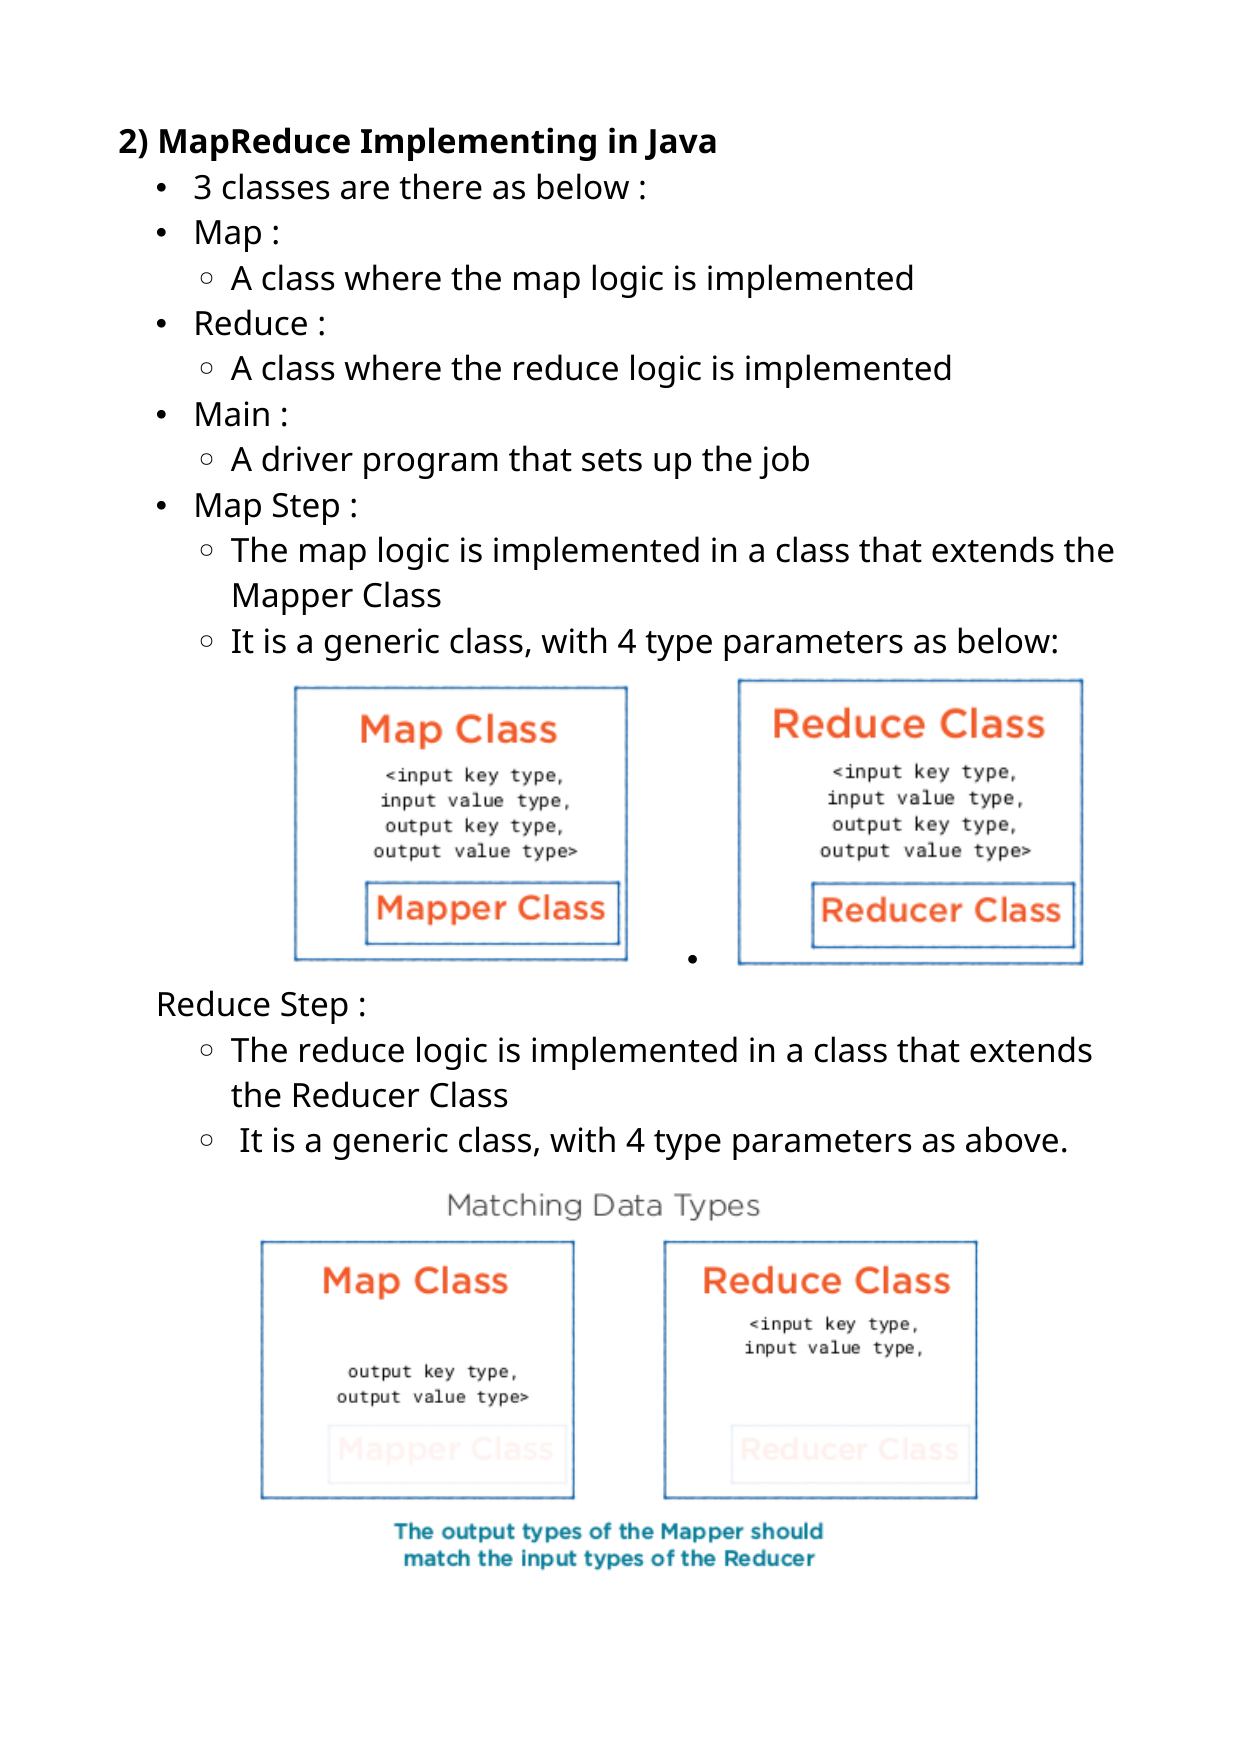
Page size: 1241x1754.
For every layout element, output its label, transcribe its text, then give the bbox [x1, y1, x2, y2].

picture [253, 1162, 987, 1571]
list A class where the map logic is implemented [193, 254, 1122, 300]
list The reduce logic is implemented in a class that extends the Reducer Class [193, 1026, 1122, 1117]
picture [281, 674, 650, 967]
list Map Step : [156, 481, 1122, 527]
text 2) MapReduce Implementing in Java [118, 118, 1122, 163]
list 3 classes are there as below : [156, 163, 1122, 209]
list A class where the reduce logic is implemented [193, 345, 1122, 391]
list Map : [156, 209, 1122, 254]
list Main : [156, 391, 1122, 436]
list The map logic is implemented in a class that extends the Mapper Class [193, 527, 1122, 618]
list A driver program that sets up the job [193, 436, 1122, 481]
list Reduce Step : [156, 936, 1122, 1026]
list It is a generic class, with 4 type parameters as above. [193, 1117, 1122, 1163]
list Reduce : [156, 300, 1122, 345]
picture [733, 669, 1094, 973]
list It is a generic class, with 4 type parameters as below: [193, 618, 1122, 663]
